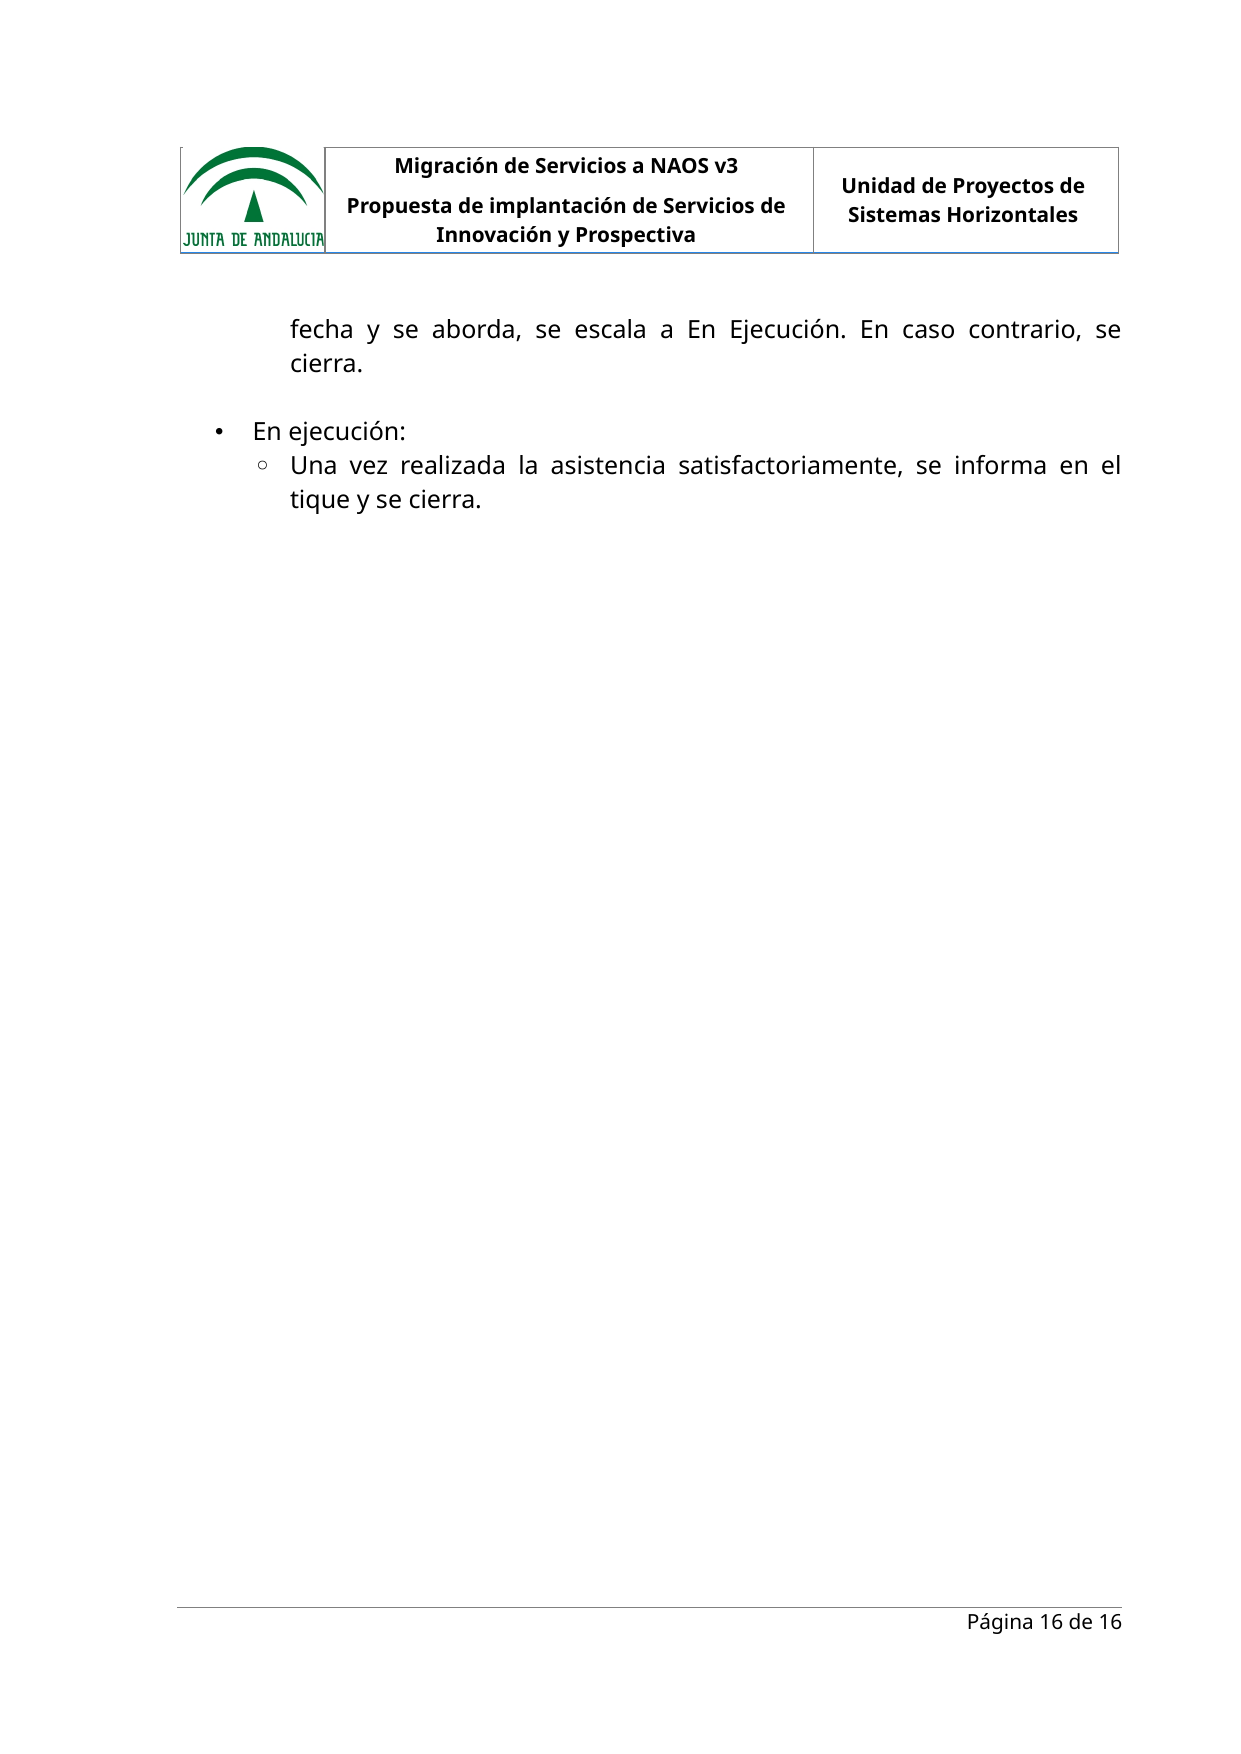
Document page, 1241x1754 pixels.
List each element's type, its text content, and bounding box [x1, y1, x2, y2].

picture [183, 147, 324, 246]
list Una vez realizada la asistencia satisfactoriamente, se informa en el tique y se cierra. [252, 448, 1122, 516]
list fecha y se aborda, se escala a En Ejecución. En caso contrario, se cierra. [252, 311, 1122, 379]
list En ejecución: [215, 414, 1122, 448]
